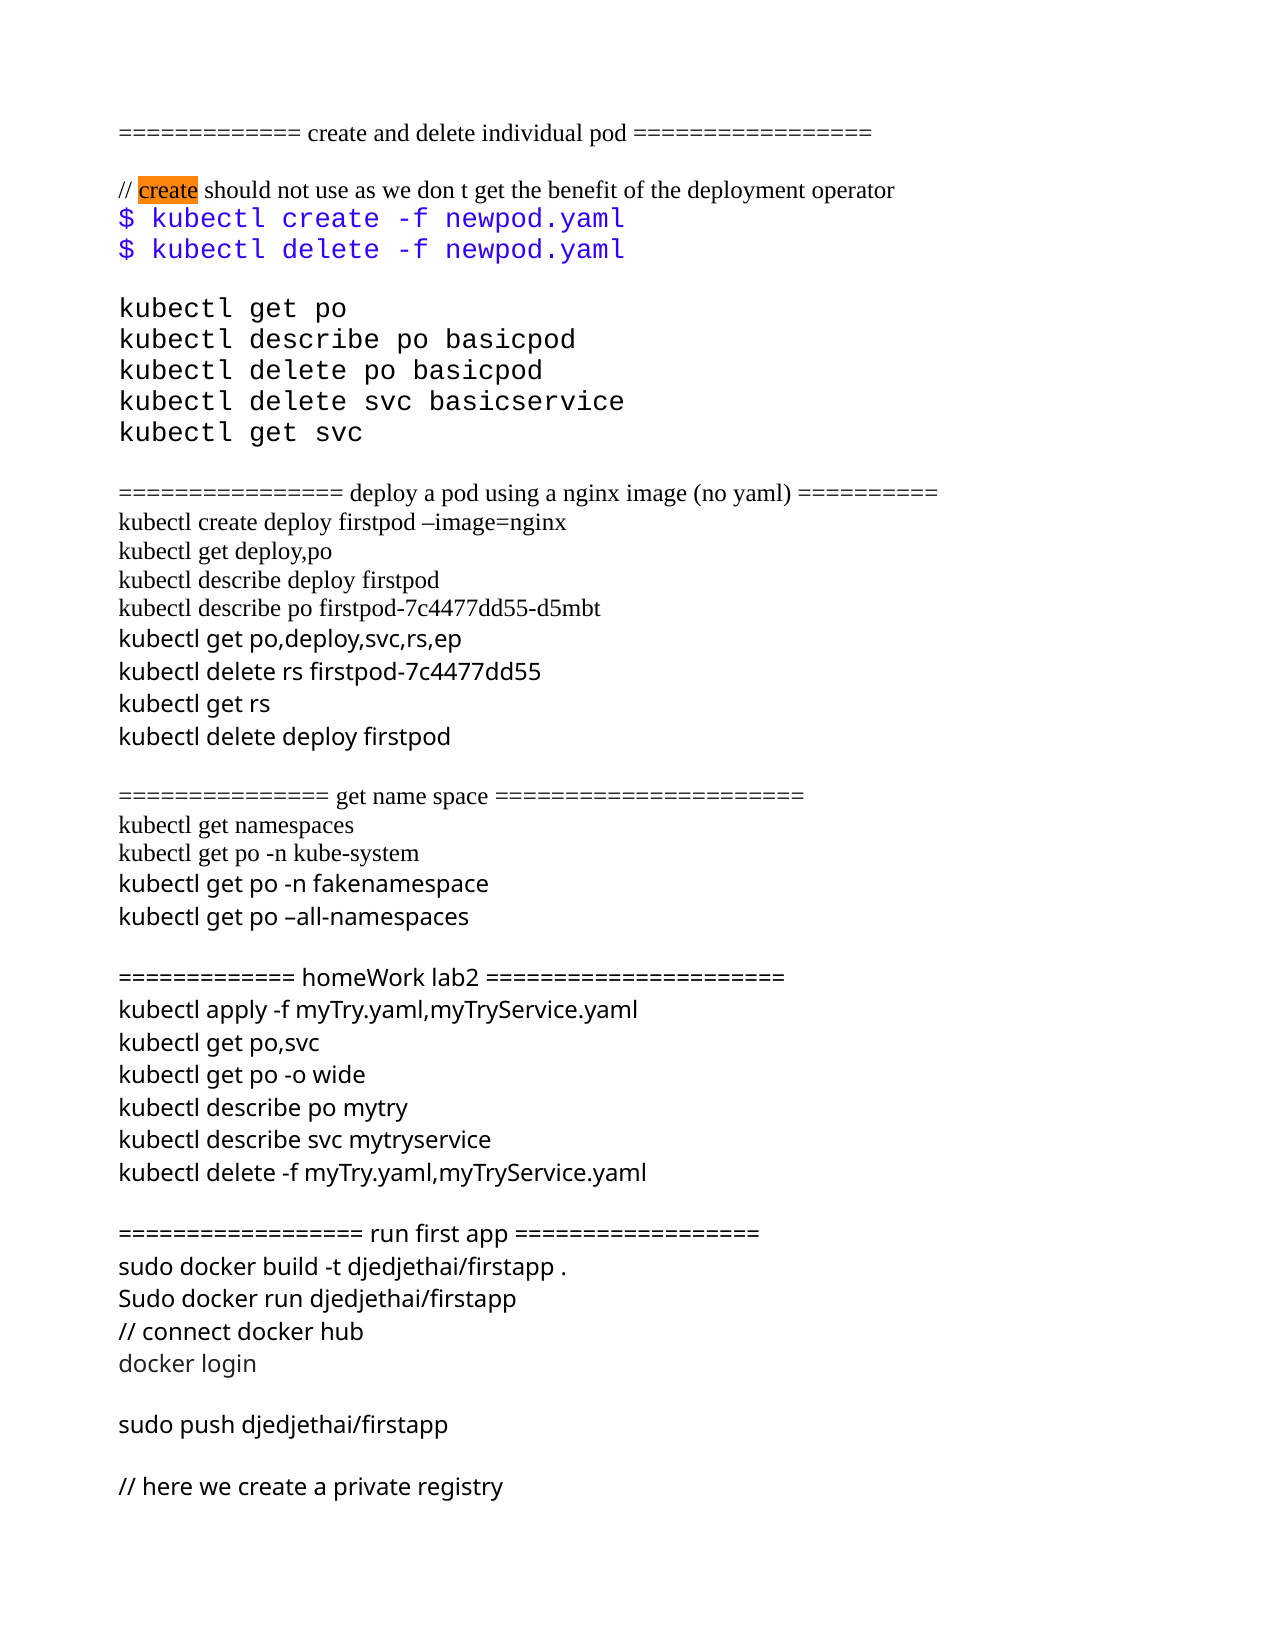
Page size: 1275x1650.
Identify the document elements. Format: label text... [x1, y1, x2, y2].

text kubectl get po,svc [118, 1026, 1157, 1058]
text docker login [118, 1347, 1157, 1380]
text kubectl create deploy firstpod –image=nginx [118, 507, 1157, 536]
text kubectl get namespaces [118, 810, 1157, 838]
text kubectl delete svc basicservice [118, 388, 1157, 419]
text kubectl get po,deploy,svc,rs,ep [118, 622, 1157, 655]
text kubectl describe deploy firstpod [118, 565, 1157, 593]
text kubectl describe po basicpod [118, 326, 1157, 357]
text kubectl get po -n kube-system [118, 838, 1157, 867]
text kubectl describe po firstpod-7c4477dd55-d5mbt [118, 593, 1157, 622]
text sudo push djedjethai/firstapp [118, 1408, 1157, 1441]
text ============= create and delete individual pod ================= [118, 118, 1157, 147]
text // create should not use as we don t get the benefit of the deployment operator [118, 176, 1157, 204]
text kubectl delete po basicpod [118, 357, 1157, 388]
text kubectl describe po mytry [118, 1091, 1157, 1123]
text sudo docker build -t djedjethai/firstapp . [118, 1250, 1157, 1282]
text kubectl delete -f myTry.yaml,myTryService.yaml [118, 1156, 1157, 1188]
text kubectl delete deploy firstpod [118, 720, 1157, 752]
text kubectl get po [118, 295, 1157, 326]
text $ kubectl delete -f newpod.yaml [118, 235, 1157, 266]
text kubectl apply -f myTry.yaml,myTryService.yaml [118, 993, 1157, 1026]
text $ kubectl create -f newpod.yaml [118, 204, 1157, 235]
text kubectl get po -n fakenamespace [118, 867, 1157, 900]
text kubectl get rs [118, 687, 1157, 720]
text kubectl get svc [118, 419, 1157, 450]
text kubectl get po –all-namespaces [118, 900, 1157, 932]
text =============== get name space ====================== [118, 781, 1157, 810]
text Sudo docker run djedjethai/firstapp [118, 1282, 1157, 1315]
text // here we create a private registry [118, 1470, 1157, 1502]
text ============= homeWork lab2 ====================== [118, 961, 1157, 993]
text kubectl describe svc mytryservice [118, 1123, 1157, 1156]
text kubectl get deploy,po [118, 536, 1157, 565]
text kubectl get po -o wide [118, 1058, 1157, 1091]
text // connect docker hub [118, 1315, 1157, 1347]
text kubectl delete rs firstpod-7c4477dd55 [118, 655, 1157, 687]
text ================ deploy a pod using a nginx image (no yaml) ========== [118, 478, 1157, 507]
text ================== run first app ================== [118, 1217, 1157, 1250]
